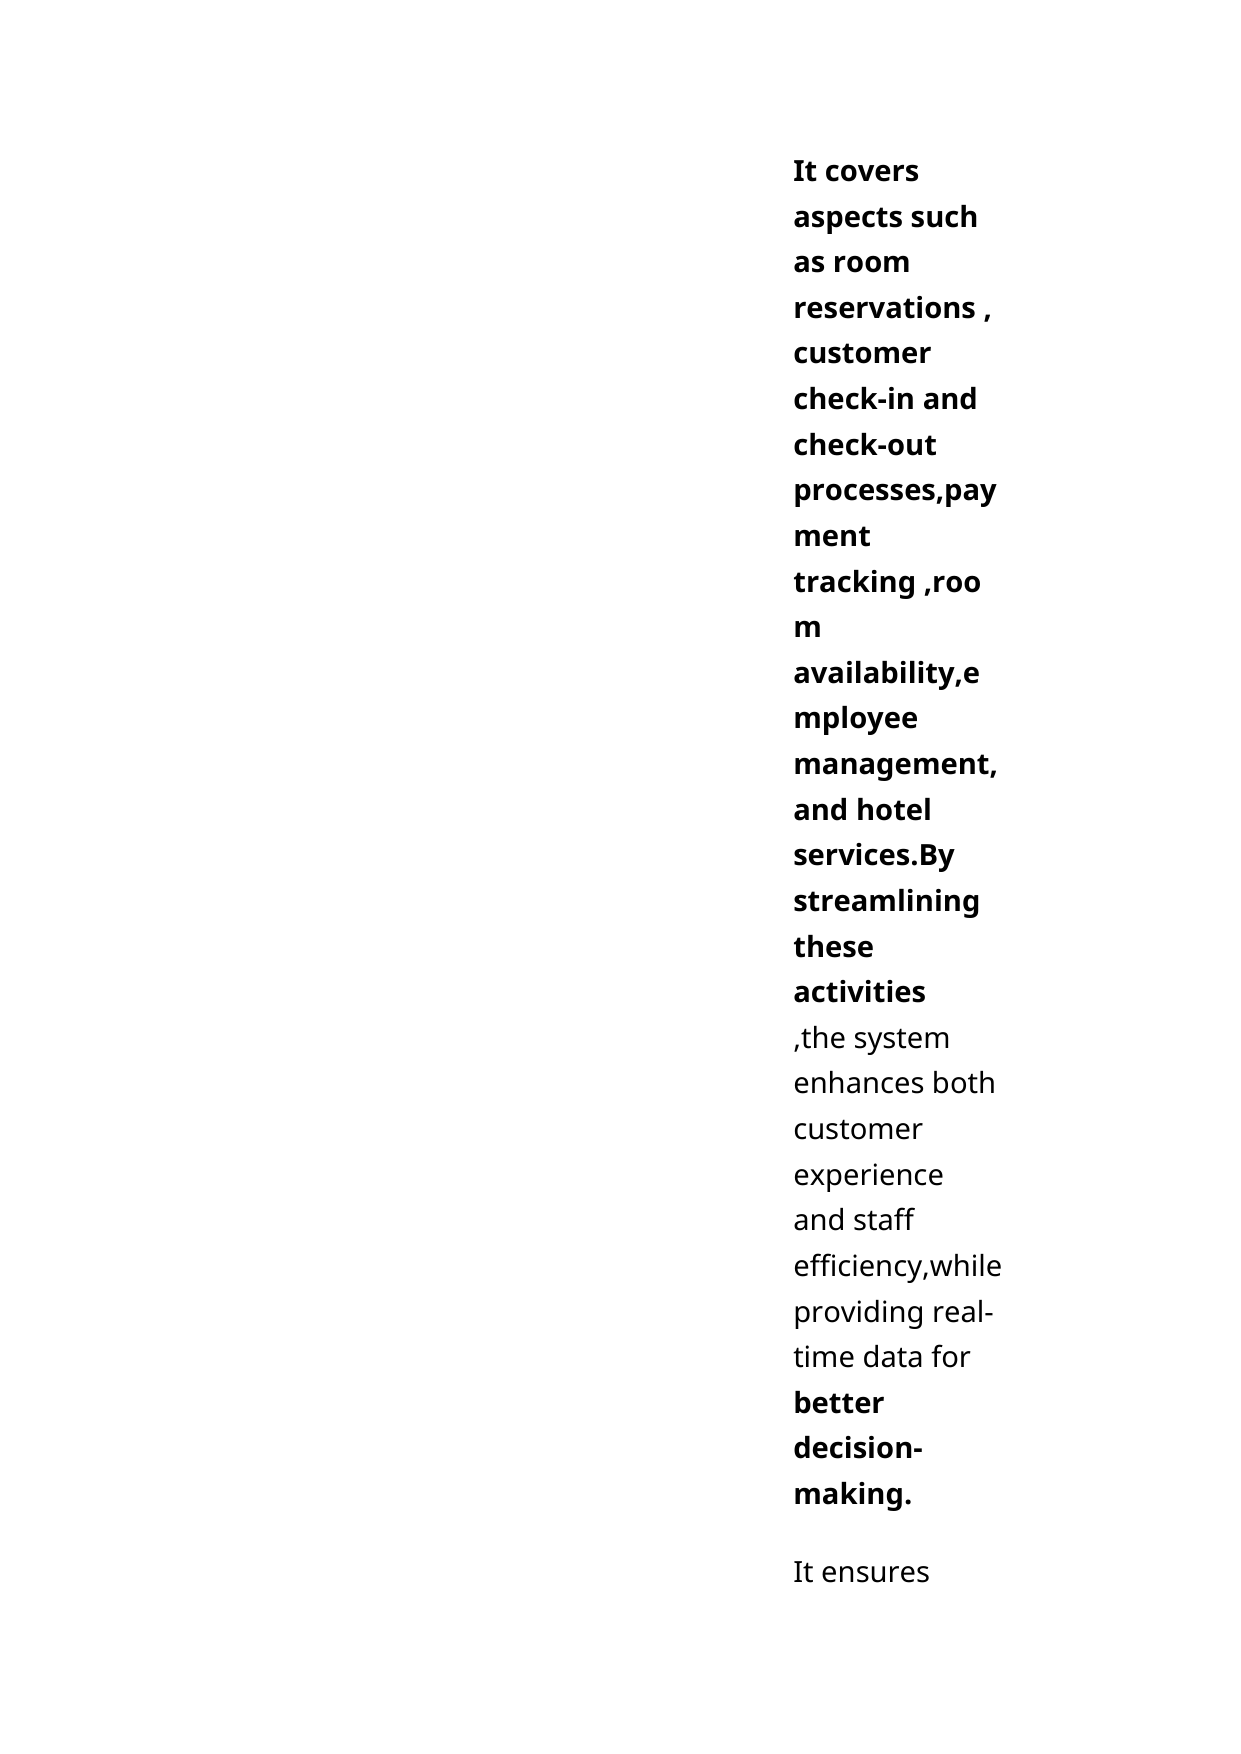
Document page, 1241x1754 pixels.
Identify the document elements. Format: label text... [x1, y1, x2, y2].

text better decision-making. [793, 1382, 1004, 1513]
text ,the system enhances both customer experience and staff efficiency,while providing real-time data for [793, 1017, 1004, 1376]
text tracking ,room availability,employee management,and hotel services.By streamlining these activities [793, 561, 1004, 1011]
text It covers aspects such as room reservations ,customer check-in and check-out processes,payment [793, 150, 1004, 555]
text It ensures [793, 1551, 1004, 1591]
